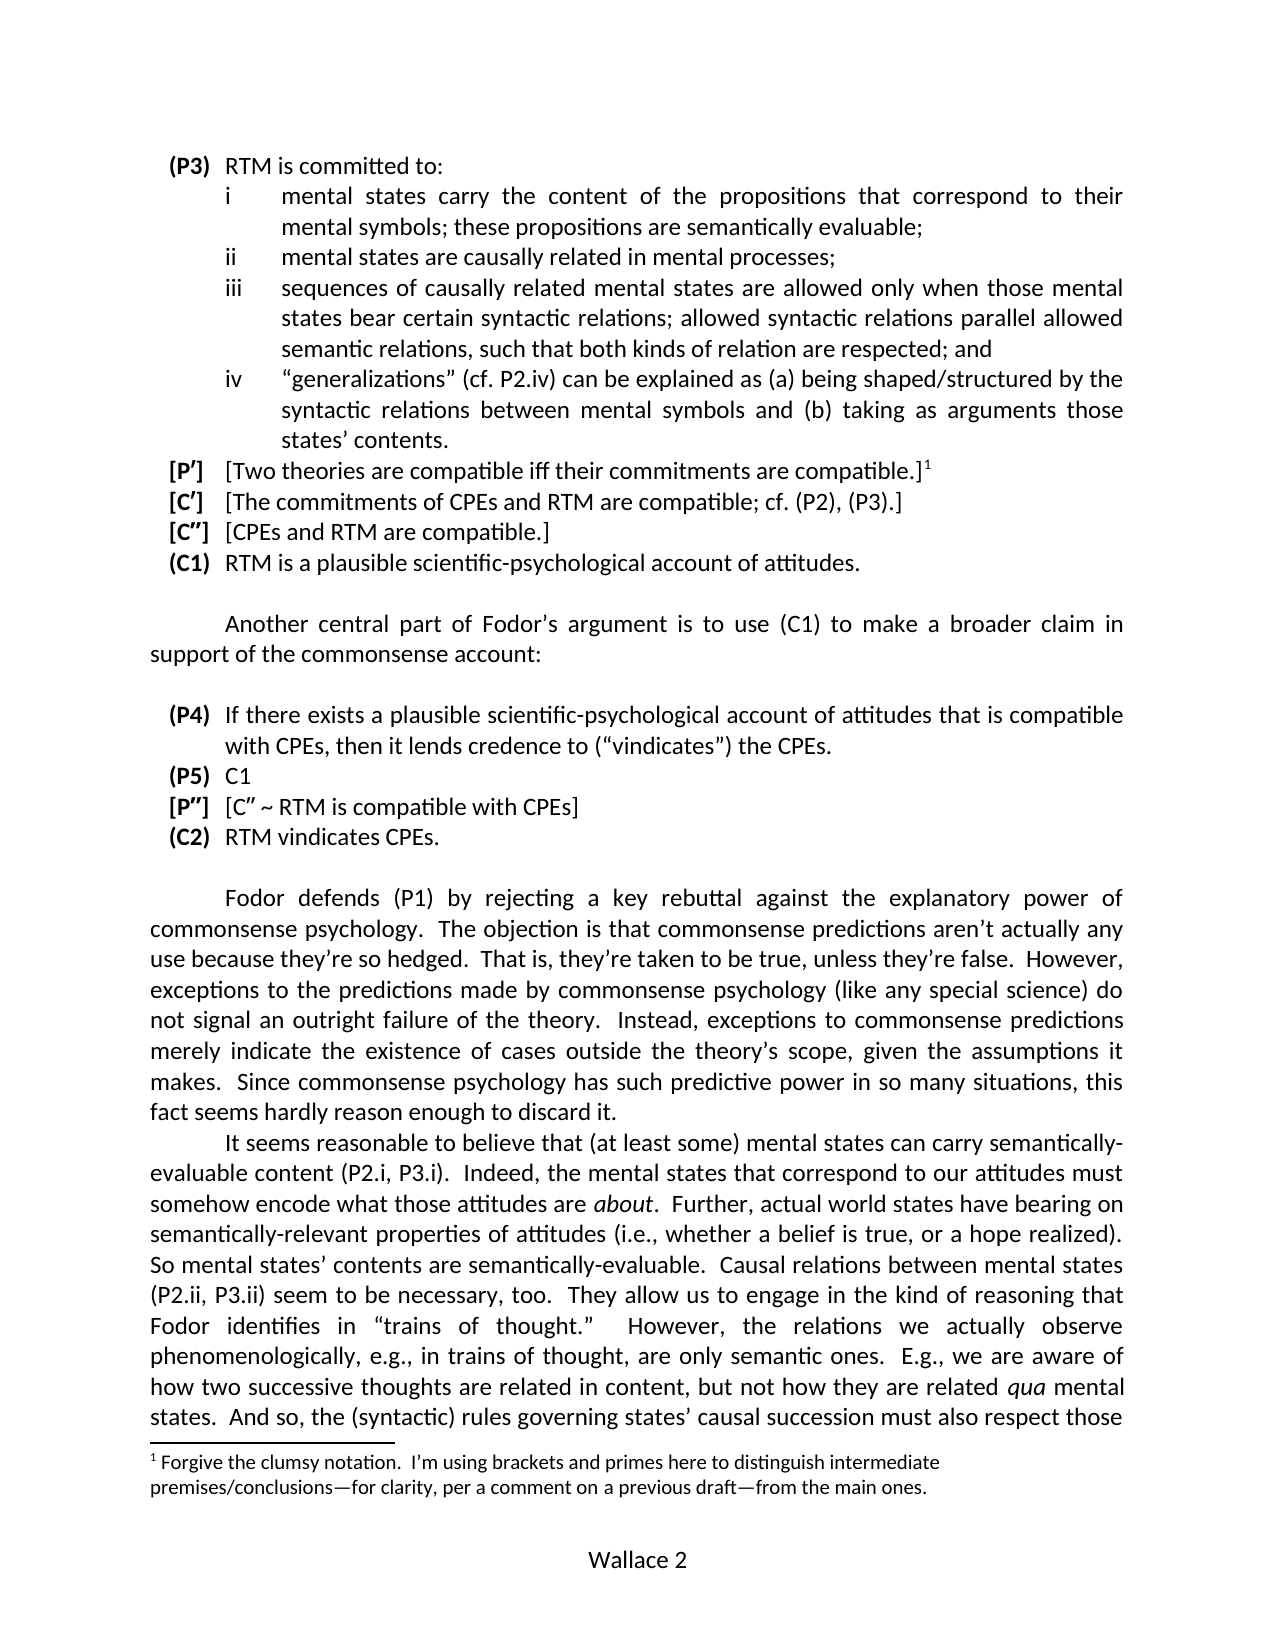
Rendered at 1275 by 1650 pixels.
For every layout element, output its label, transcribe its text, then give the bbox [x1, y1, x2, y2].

text [Pʹ] [Two theories are compatible iff their commitments are compatible.] [169, 455, 1125, 486]
text Another central part of Fodor’s argument is to use (C1) to make a broader claim in support of the commonsense account: [150, 608, 1125, 669]
text (P5) C1 [169, 760, 1125, 791]
text [Pʺ] [Cʺ ~ RTM is compatible with CPEs] [169, 791, 1125, 821]
list mental states carry the content of the propositions that correspond to their mental symbols; these propositions are semantically evaluable; [225, 181, 1125, 242]
list mental states are causally related in mental processes; [225, 242, 1125, 272]
text (P4) If there exists a plausible scientific-psychological account of attitudes that is compatible with CPEs, then it lends credence to (“vindicates”) the CPEs. [169, 699, 1125, 760]
text Fodor defends (P1) by rejecting a key rebuttal against the explanatory power of commonsense psychology. The objection is that commonsense predictions aren’t actually any use because they’re so hedged. That is, they’re taken to be true, unless they’re false. However, exceptions to the predictions made by commonsense psychology (like any special science) do not signal an outright failure of the theory. Instead, exceptions to commonsense predictions merely indicate the existence of cases outside the theory’s scope, given the assumptions it makes. Since commonsense psychology has such predictive power in so many situations, this fact seems hardly reason enough to discard it. [150, 882, 1125, 1127]
text (C2) RTM vindicates CPEs. [169, 821, 1125, 852]
text (C1) RTM is a plausible scientific-psychological account of attitudes. [169, 547, 1125, 577]
text It seems reasonable to believe that (at least some) mental states can carry semantically-evaluable content (P2.i, P3.i). Indeed, the mental states that correspond to our attitudes must somehow encode what those attitudes are about. Further, actual world states have bearing on semantically-relevant properties of attitudes (i.e., whether a belief is true, or a hope realized). So mental states’ contents are semantically-evaluable. Causal relations between mental states (P2.ii, P3.ii) seem to be necessary, too. They allow us to engage in the kind of reasoning that Fodor identifies in “trains of thought.” However, the relations we actually observe phenomenologically, e.g., in trains of thought, are only semantic ones. E.g., we are aware of how two successive thoughts are related in content, but not how they are related qua mental states. And so, the (syntactic) rules governing states’ causal succession must also respect those [150, 1127, 1125, 1432]
list “generalizations” (cf. P2.iv) can be explained as (a) being shaped/structured by the syntactic relations between mental symbols and (b) taking as arguments those states’ contents. [225, 364, 1125, 455]
text [Cʺ] [CPEs and RTM are compatible.] [169, 516, 1125, 547]
list sequences of causally related mental states are allowed only when those mental states bear certain syntactic relations; allowed syntactic relations parallel allowed semantic relations, such that both kinds of relation are respected; and [225, 272, 1125, 364]
text (P3) RTM is committed to: [169, 150, 1125, 181]
text Forgive the clumsy notation. I’m using brackets and primes here to distinguish intermediate premises/conclusions—for clarity, per a comment on a previous draft—from the main ones. [150, 1449, 1125, 1500]
text [Cʹ] [The commitments of CPEs and RTM are compatible; cf. (P2), (P3).] [169, 486, 1125, 516]
